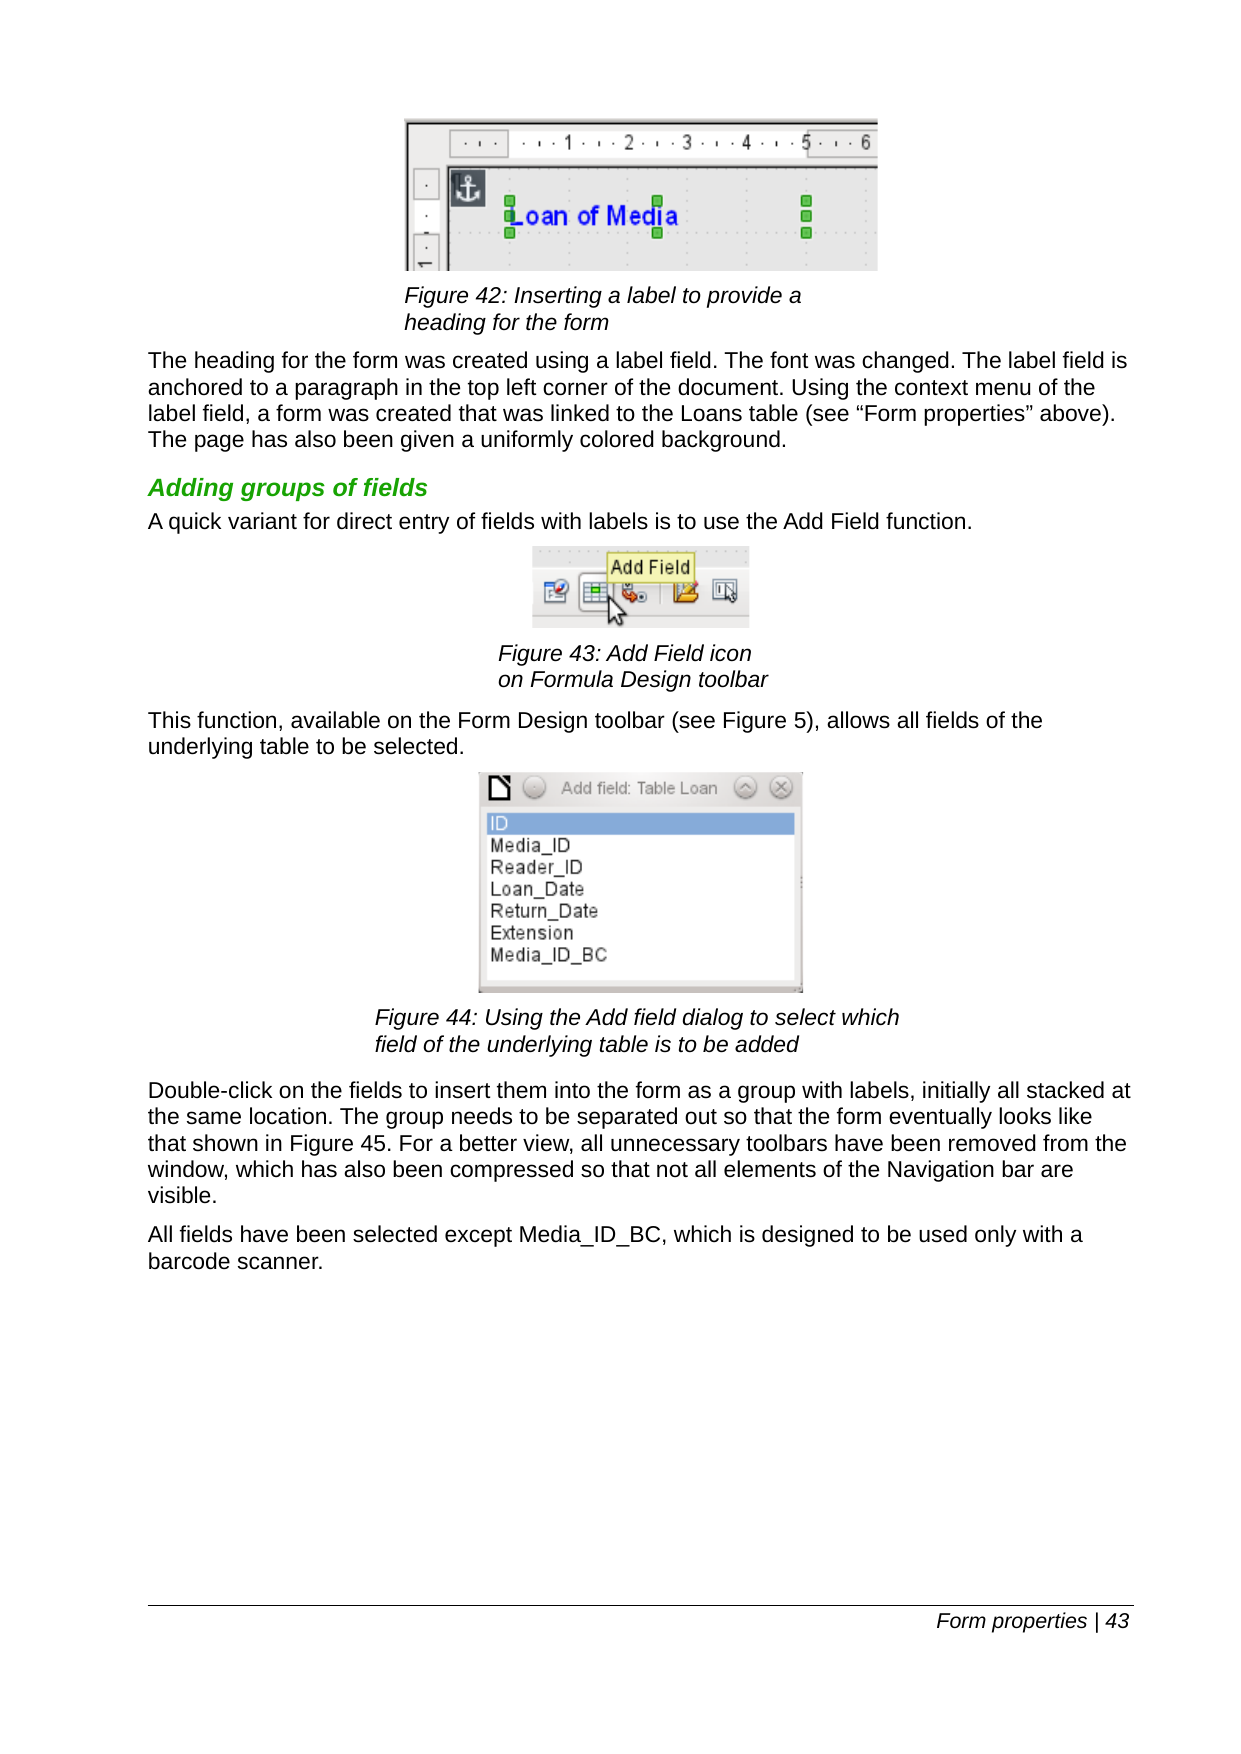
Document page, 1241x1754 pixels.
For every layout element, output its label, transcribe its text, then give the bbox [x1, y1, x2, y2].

subtitle Adding groups of fields [148, 473, 1134, 502]
text The heading for the form was created using a label field. The font was changed. The label field is anchored to a paragraph in the top left corner of the document. Using the context menu of the label field, a form was created that was linked to the Loans table (see “Form properties” above). The page has also been given a uniformly colored background. [148, 347, 1134, 452]
text Double-click on the fields to insert them into the form as a group with labels, initially all stacked at the same location. The group needs to be separated out so that the form eventually looks like that shown in Figure 45. For a better view, all unnecessary toolbars have been removed from the window, which has also been compressed so that not all elements of the Navigation bar are visible. [148, 1077, 1134, 1209]
text Figure 43: Add Field icon on Formula Design toolbar [498, 640, 784, 692]
text Figure 42: Inserting a label to provide a heading for the form [404, 282, 877, 335]
picture [404, 118, 878, 271]
text A quick variant for direct entry of fields with labels is to use the Add Field function. [148, 508, 1134, 534]
text Figure 44: Using the Add field dialog to select which field of the underlying table is to be added [374, 1004, 907, 1057]
picture [478, 772, 804, 993]
text All fields have been selected except Media_ID_BC, which is designed to be used only with a barcode scanner. [148, 1221, 1134, 1274]
text This function, available on the Form Design toolbar (see Figure 5), allows all fields of the underlying table to be selected. [148, 707, 1134, 759]
picture [532, 546, 750, 628]
